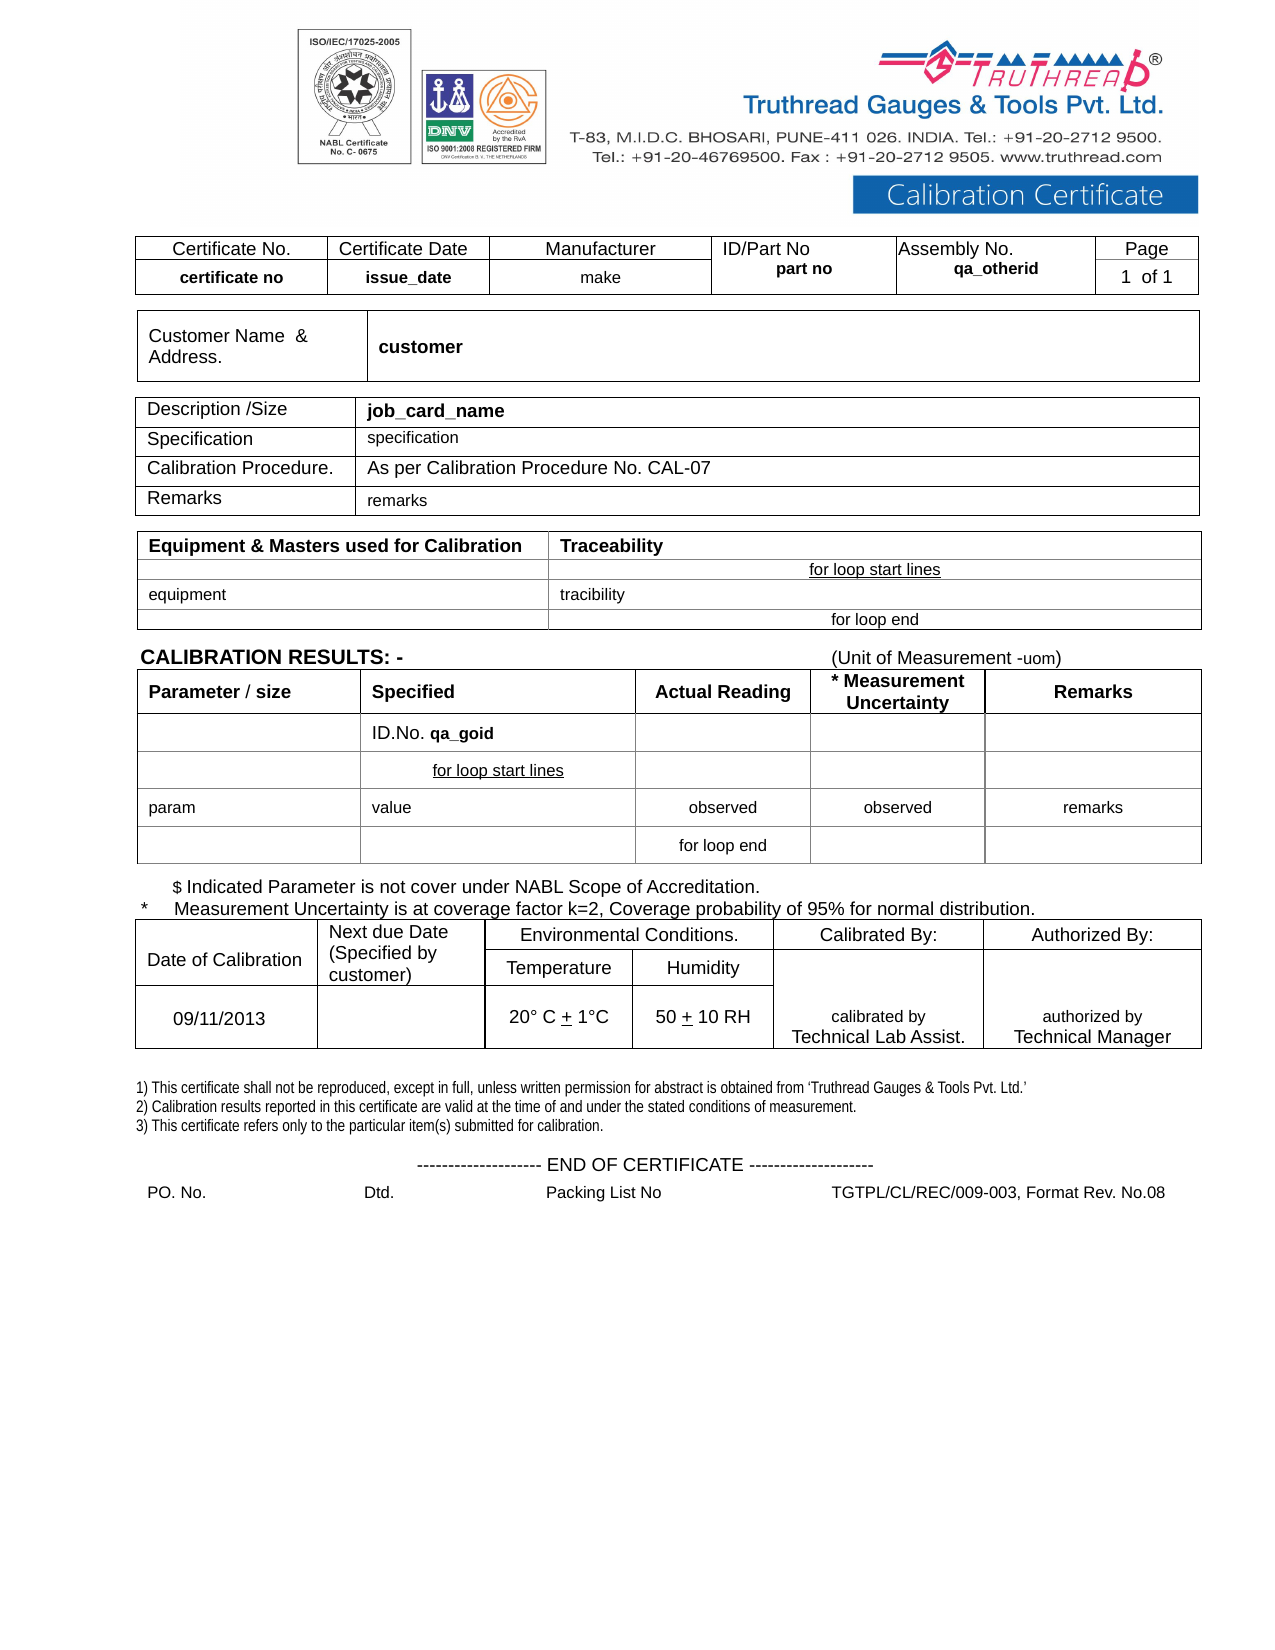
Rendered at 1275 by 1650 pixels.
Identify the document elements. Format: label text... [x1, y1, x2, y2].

table_header Description /Size [136, 398, 355, 427]
table_cell [986, 714, 1201, 751]
table_cell [986, 827, 1201, 863]
table_header Authorized By: [984, 920, 1201, 949]
table_cell As per Calibration Procedure No. CAL-07 [356, 457, 1199, 486]
table_cell 20° C + 1°C [486, 986, 632, 1048]
table_cell [636, 752, 810, 788]
table_cell calibrated by Technical Lab Assist. [774, 950, 983, 1048]
table_cell Temperature [486, 950, 632, 985]
table_header Actual Reading [636, 670, 810, 713]
table_cell Specification [136, 428, 355, 456]
text * Measurement Uncertainty is at coverage factor k=2, Coverage probability of 95% for normal distribution. [141, 898, 1155, 919]
table_cell remarks [356, 487, 1199, 515]
table_cell [361, 827, 635, 863]
table_header Calibrated By: [774, 920, 983, 949]
table_header Date of Calibration [136, 920, 317, 985]
table_header * Measurement Uncertainty [811, 670, 984, 713]
table_cell for loop end [636, 827, 810, 863]
picture [179, 0, 1199, 227]
table_cell [811, 752, 984, 788]
table_header Packing List No [535, 1183, 820, 1231]
text CALIBRATION RESULTS: - (Unit of Measurement -uom) [117, 645, 1155, 669]
table_header Next due Date (Specified by customer) [318, 920, 484, 985]
table_cell [636, 714, 810, 751]
table_cell issue_date [328, 260, 489, 294]
table_cell ID.No. qa_goid [361, 714, 635, 751]
table_cell [986, 752, 1201, 788]
table_cell 50 + 10 RH [633, 986, 773, 1048]
table_cell [138, 560, 548, 579]
table_cell specification [356, 428, 1199, 456]
table_cell [138, 827, 360, 863]
table_header Certificate Date [328, 237, 489, 259]
table_cell value [361, 789, 635, 826]
table_cell [138, 610, 548, 629]
table_header job_card_name [356, 398, 1199, 427]
table_header customer [368, 311, 1199, 381]
table_cell [138, 714, 360, 751]
table_cell for loop start lines [549, 560, 1201, 579]
text -------------------- END OF CERTIFICATE -------------------- [136, 1154, 1155, 1176]
table_cell 1 of 1 [1096, 260, 1198, 294]
table_cell [318, 986, 484, 1048]
table_header Remarks [986, 670, 1201, 713]
table_cell Humidity [633, 950, 773, 985]
table_cell authorized by Technical Manager [984, 950, 1201, 1048]
table_cell tracibility [549, 580, 1201, 609]
table_cell param [138, 789, 360, 826]
table_header Assembly No. qa_otherid [897, 237, 1095, 294]
table_cell 09/11/2013 [136, 986, 317, 1048]
table_header Page [1096, 237, 1198, 259]
table_header Manufacturer [490, 237, 711, 259]
table_header Traceability [549, 532, 1201, 559]
table_header Environmental Conditions. [486, 920, 773, 949]
table_header ID/Part No part no [712, 237, 896, 294]
table_cell remarks [986, 789, 1201, 826]
text 3) This certificate refers only to the particular item(s) submitted for calibration. [136, 1116, 1155, 1135]
text 2) Calibration results reported in this certificate are valid at the time of and under the stated conditions of measurement. [136, 1097, 1155, 1116]
table_header PO. No. Dtd. [136, 1183, 534, 1231]
table_header TGTPL/CL/REC/009-003, Format Rev. No.08 [820, 1183, 1184, 1231]
table_cell [811, 827, 984, 863]
text 1) This certificate shall not be reproduced, except in full, unless written permission for abstract is obtained from ‘Truthread Gauges & Tools Pvt. Ltd.’ [136, 1078, 1155, 1097]
table_cell observed [811, 789, 984, 826]
text $ Indicated Parameter is not cover under NABL Scope of Accreditation. [136, 876, 1155, 898]
table_cell make [490, 260, 711, 294]
table_cell equipment [138, 580, 548, 609]
table_cell for loop start lines [361, 752, 635, 788]
table_header Parameter / size [138, 670, 360, 713]
table_cell observed [636, 789, 810, 826]
table_cell [811, 714, 984, 751]
table_header Specified [361, 670, 635, 713]
table_cell certificate no [136, 260, 327, 294]
table_cell Calibration Procedure. [136, 457, 355, 486]
table_cell for loop end [549, 610, 1201, 629]
table_cell [138, 752, 360, 788]
table_header Equipment & Masters used for Calibration [138, 532, 548, 559]
table_header Customer Name & Address. [138, 311, 367, 381]
table_header Certificate No. [136, 237, 327, 259]
table_cell Remarks [136, 487, 355, 515]
